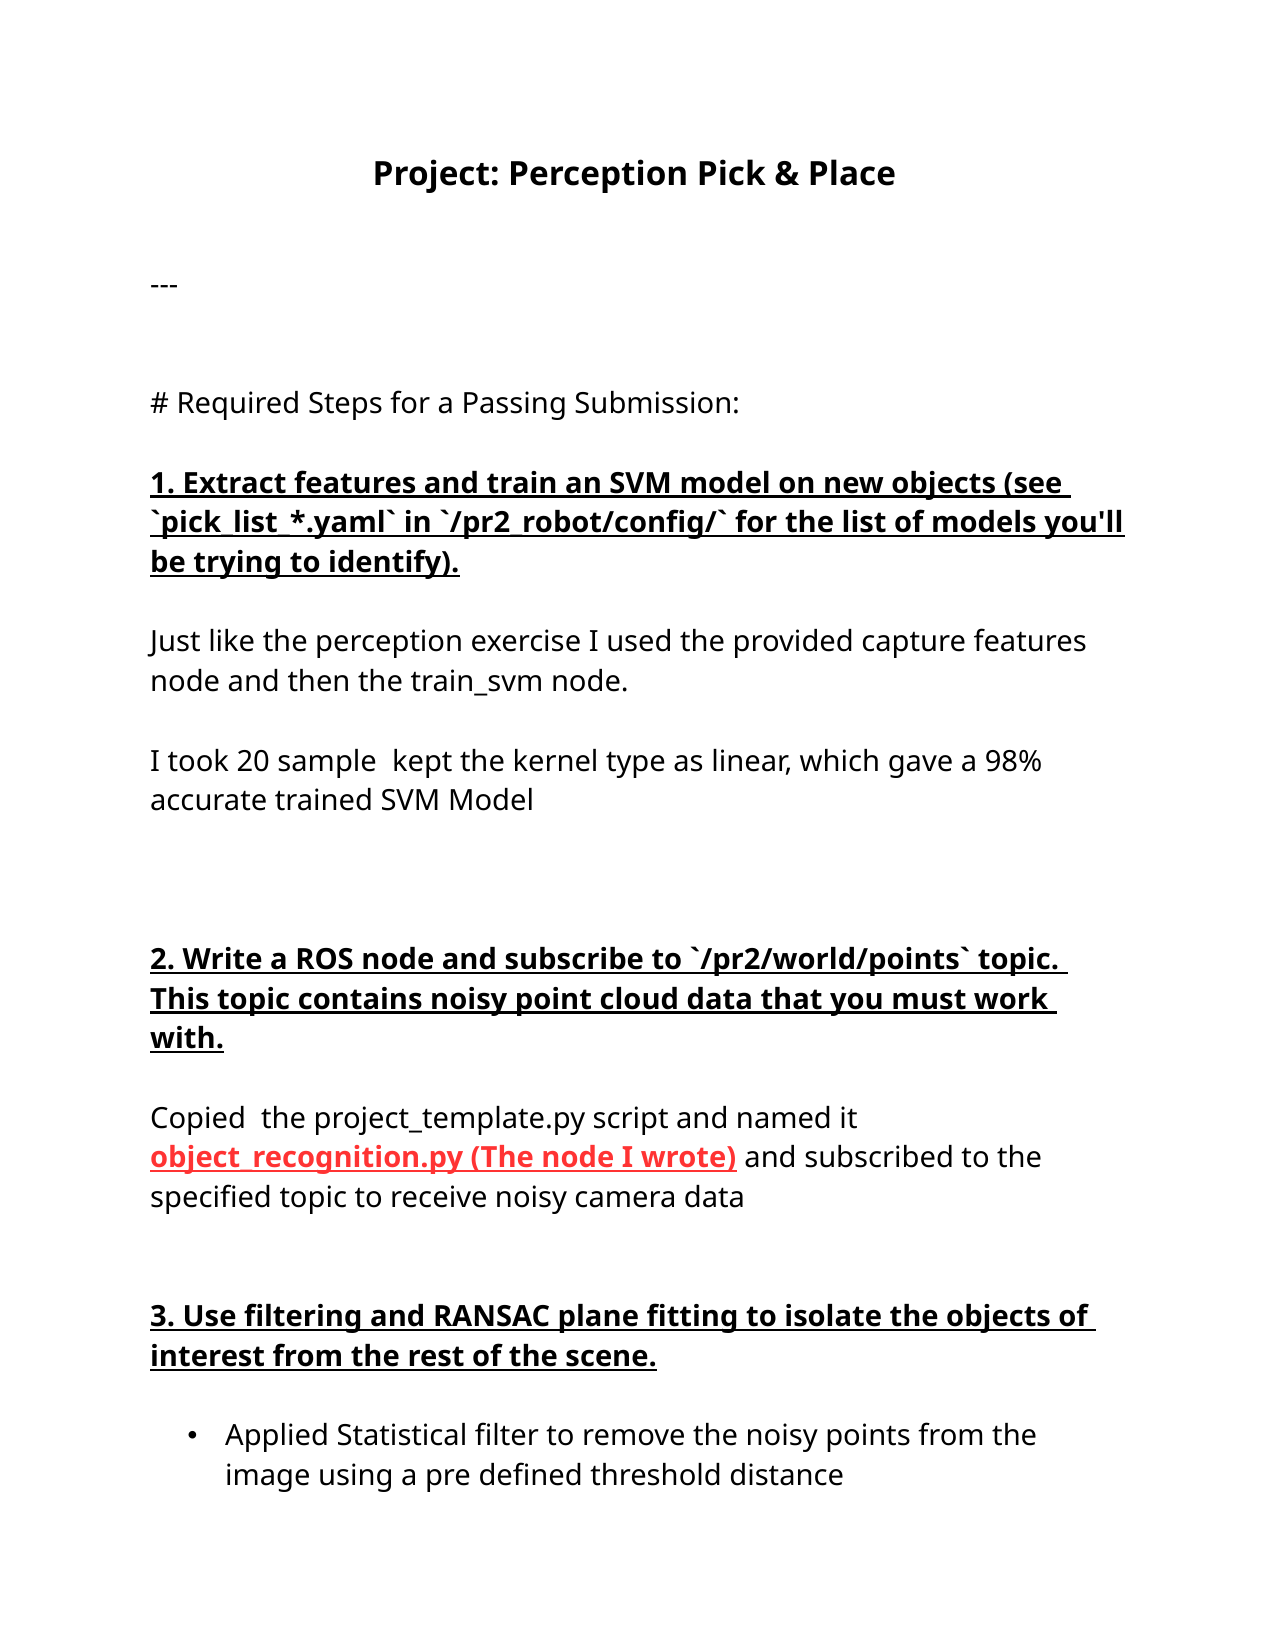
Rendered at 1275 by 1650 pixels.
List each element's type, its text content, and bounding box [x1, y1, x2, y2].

text --- [150, 263, 1125, 303]
text # Required Steps for a Passing Submission: [150, 383, 1125, 422]
list Applied Statistical filter to remove the noisy points from the image using a pre defined threshold distance [187, 1414, 1125, 1494]
text 2. Write a ROS node and subscribe to `/pr2/world/points` topic. This topic contains noisy point cloud data that you must work with. [150, 938, 1125, 1057]
text Project: Perception Pick & Place [150, 150, 1125, 195]
text Copied the project_template.py script and named it object_recognition.py (The node I wrote) and subscribed to the specified topic to receive noisy camera data [150, 1097, 1125, 1216]
text Just like the perception exercise I used the provided capture features node and then the train_svm node. [150, 621, 1125, 700]
text I took 20 sample kept the kernel type as linear, which gave a 98% accurate trained SVM Model [150, 740, 1125, 819]
text 1. Extract features and train an SVM model on new objects (see `pick_list_*.yaml` in `/pr2_robot/config/` for the list of models you'll [150, 462, 1125, 535]
text be trying to identify). [150, 537, 1125, 581]
text 3. Use filtering and RANSAC plane fitting to isolate the objects of interest from the rest of the scene. [150, 1295, 1125, 1375]
